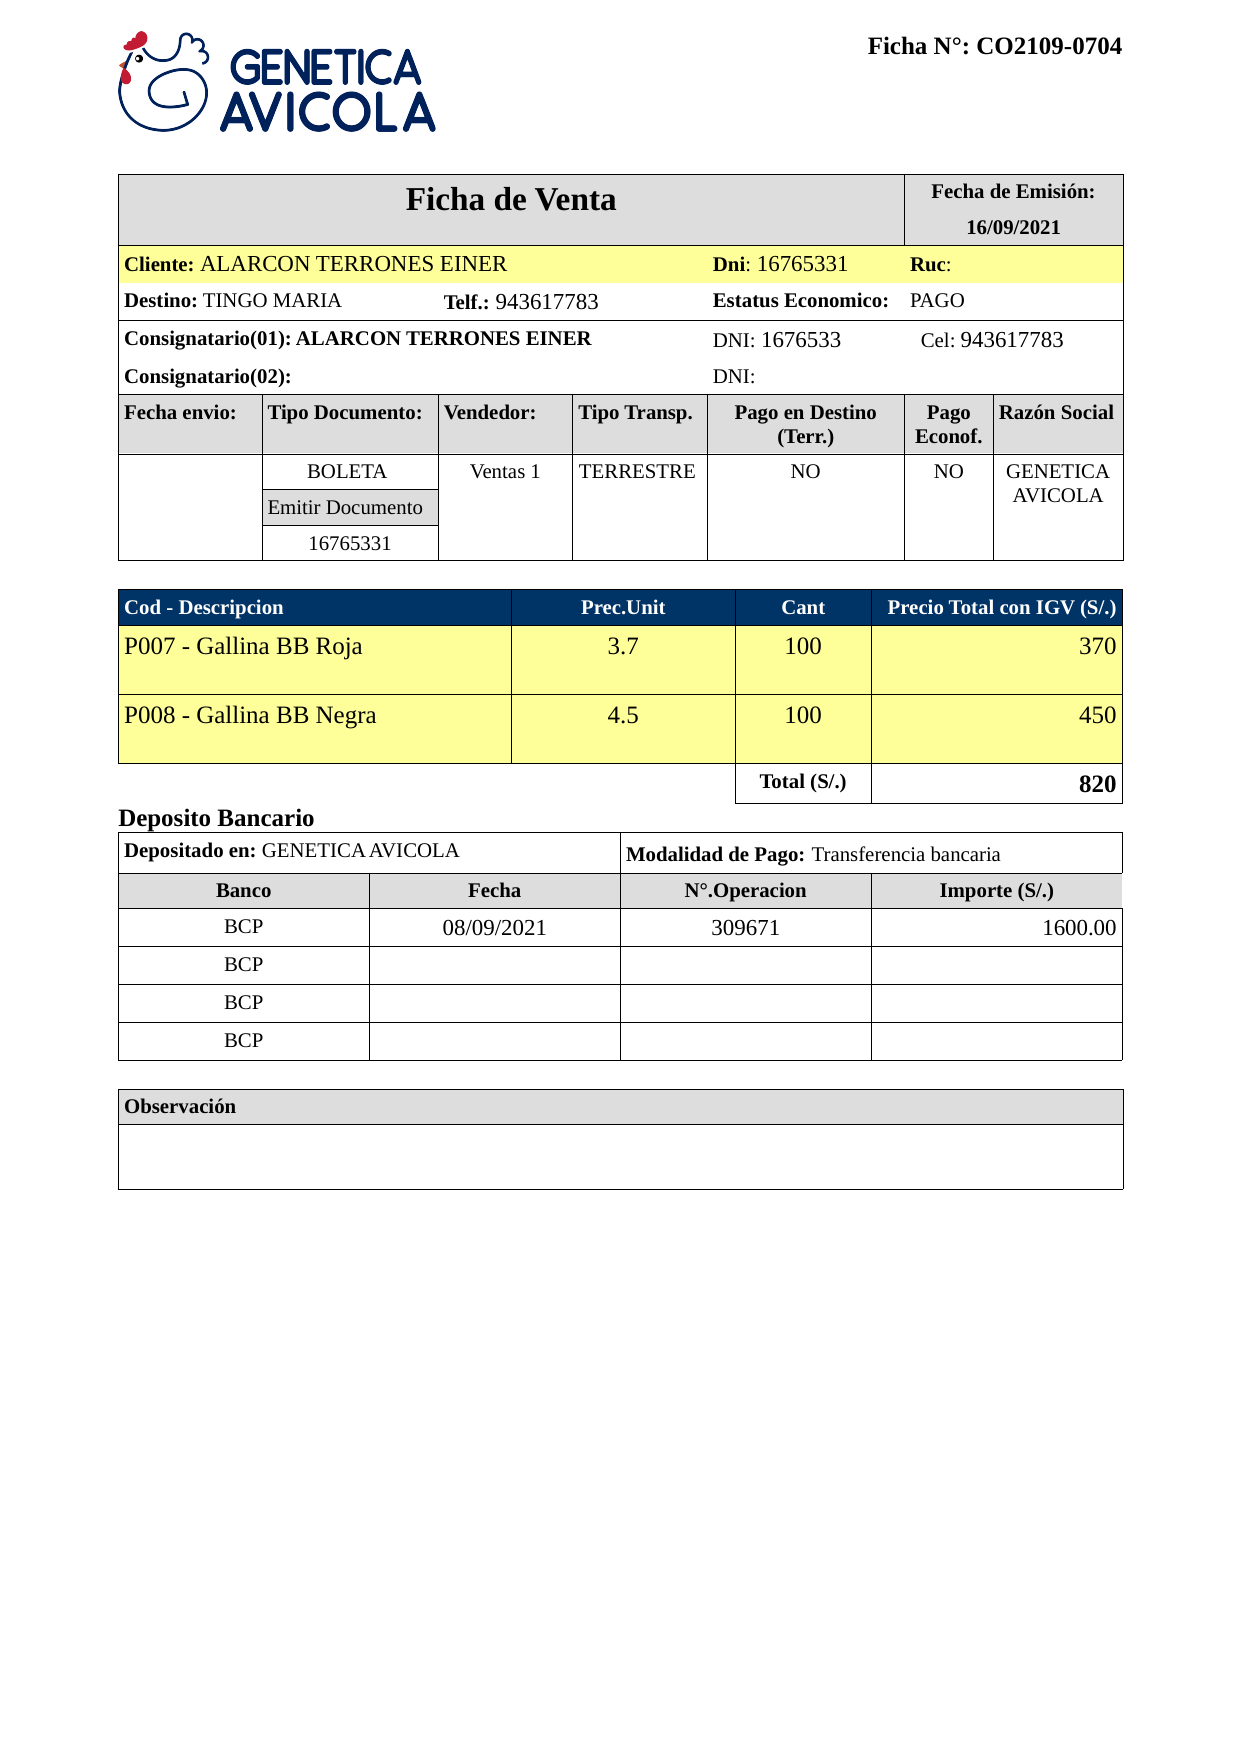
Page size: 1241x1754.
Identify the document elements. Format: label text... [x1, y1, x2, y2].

table_cell 16/09/2021 [905, 209, 1123, 245]
table_cell Razón Social [994, 395, 1123, 453]
table_cell BOLETA [263, 455, 438, 489]
table_cell 100 [736, 626, 871, 694]
table_cell 450 [872, 695, 1122, 763]
table_cell Ruc: [904, 246, 1123, 283]
table_cell NO [708, 455, 904, 560]
table_cell BCP [119, 947, 369, 984]
table_cell 100 [736, 695, 871, 763]
table_header Modalidad de Pago: Transferencia bancaria [621, 833, 1122, 872]
table_cell Ventas 1 [439, 455, 572, 560]
table_cell Consignatario(02): [119, 358, 707, 394]
table_cell 4.5 [512, 695, 735, 763]
table_cell 3.7 [512, 626, 735, 694]
table_cell BCP [119, 909, 369, 946]
table_cell 08/09/2021 [370, 909, 620, 946]
table_cell [118, 764, 511, 803]
table_cell Emitir Documento [263, 490, 438, 525]
table_cell DNI: 1676533 [707, 321, 915, 358]
table_cell [370, 985, 620, 1022]
table_cell [119, 455, 262, 560]
picture [118, 31, 436, 132]
table_cell [621, 985, 871, 1022]
table_cell Estatus Economico: [707, 283, 904, 320]
table_cell [872, 985, 1122, 1022]
table_cell BCP [119, 985, 369, 1022]
table_cell BCP [119, 1023, 369, 1060]
table_header Prec.Unit [512, 590, 735, 625]
table_cell Cliente: ALARCON TERRONES EINER [119, 246, 707, 283]
table_cell Fecha envio: [119, 395, 262, 453]
table_cell [621, 1023, 871, 1060]
table_cell 309671 [621, 909, 871, 946]
table_header Precio Total con IGV (S/.) [872, 590, 1122, 625]
table_cell Consignatario(01): ALARCON TERRONES EINER [119, 321, 707, 358]
table_header Ficha de Venta [119, 175, 904, 245]
table_cell 820 [872, 764, 1122, 803]
table_cell P008 - Gallina BB Negra [119, 695, 511, 763]
table_cell Fecha [370, 874, 620, 908]
table_cell Total (S/.) [736, 764, 871, 803]
table_cell PAGO [904, 283, 1123, 320]
table_cell GENETICA AVICOLA [994, 455, 1123, 560]
table_cell Vendedor: [439, 395, 572, 453]
table_header Fecha de Emisión: [905, 175, 1123, 209]
table_cell [872, 1023, 1122, 1060]
table_cell [511, 764, 735, 803]
table_cell Destino: TINGO MARIA [119, 283, 438, 320]
table_cell Dni: 16765331 [707, 246, 904, 283]
table_cell N°.Operacion [621, 874, 871, 908]
table_cell [119, 1125, 1123, 1189]
table_header Cant [736, 590, 871, 625]
table_cell Telf.: 943617783 [438, 283, 707, 320]
table_cell [872, 947, 1122, 984]
table_cell 1600.00 [872, 909, 1122, 946]
table_cell Pago en Destino (Terr.) [708, 395, 904, 453]
table_cell 16765331 [263, 526, 438, 560]
table_cell DNI: [707, 358, 1123, 394]
table_header Observación [119, 1090, 1123, 1124]
table_cell TERRESTRE [573, 455, 707, 560]
table_cell [370, 1023, 620, 1060]
table_cell 370 [872, 626, 1122, 694]
table_cell [370, 947, 620, 984]
table_cell Pago Econof. [905, 395, 993, 453]
table_header Cod - Descripcion [119, 590, 511, 625]
text Deposito Bancario [118, 803, 1122, 832]
table_cell Importe (S/.) [872, 874, 1122, 908]
table_cell P007 - Gallina BB Roja [119, 626, 511, 694]
table_cell NO [905, 455, 993, 560]
table_cell Tipo Documento: [263, 395, 438, 453]
table_cell Tipo Transp. [573, 395, 707, 453]
table_cell [621, 947, 871, 984]
table_header Depositado en: GENETICA AVICOLA [119, 833, 620, 872]
table_cell Cel: 943617783 [915, 321, 1123, 358]
table_cell Banco [119, 874, 369, 908]
